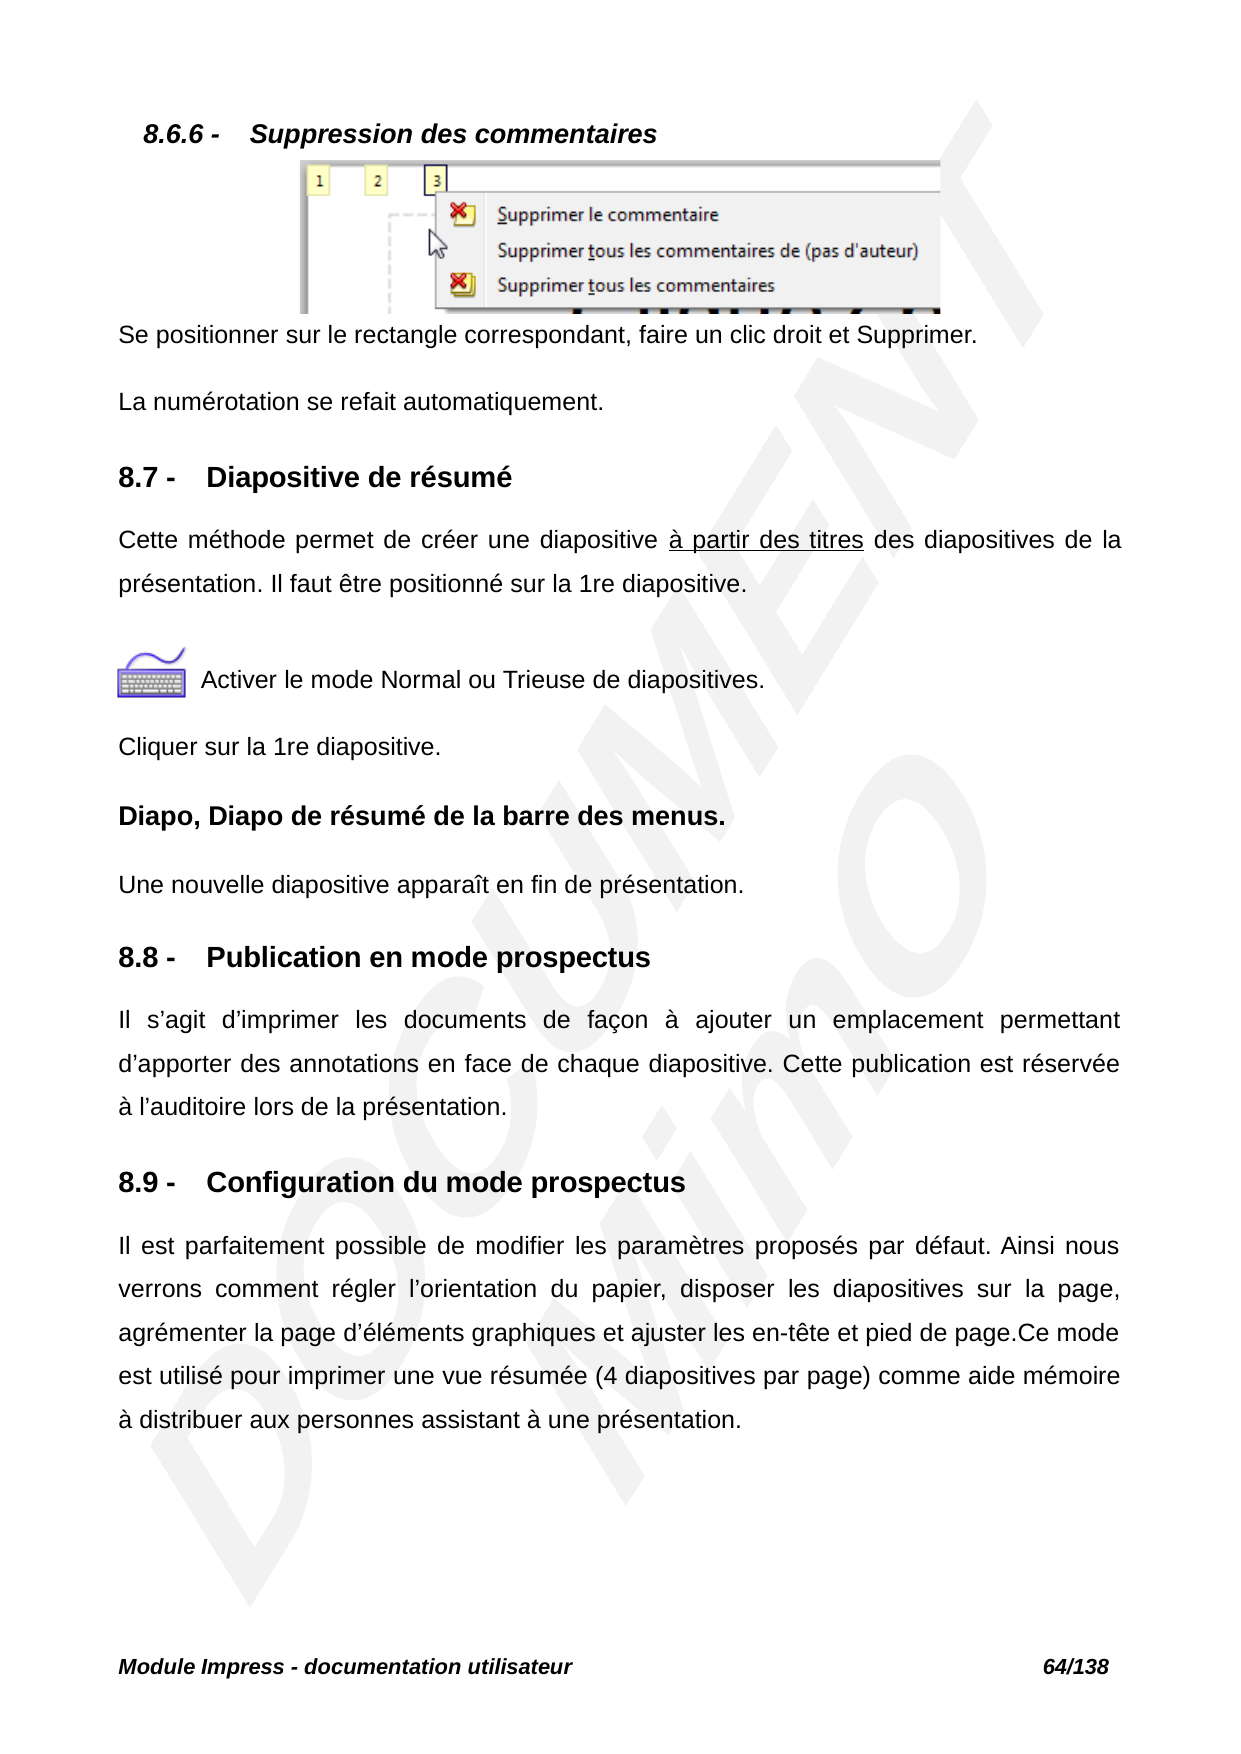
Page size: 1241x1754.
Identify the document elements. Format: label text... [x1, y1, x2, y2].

text Une nouvelle diapositive apparaît en fin de présentation. [118, 869, 1122, 899]
text Diapo, Diapo de résumé de la barre des menus. [118, 799, 1122, 830]
picture [299, 160, 941, 314]
text Il est parfaitement possible de modifier les paramètres proposés par défaut. Ainsi nous verrons comment régler l’orientation du papier, disposer les diapositives sur la page, agrémenter la page d’éléments graphiques et ajuster les en-tête et pied de page.Ce mode est utilisé pour imprimer une vue résumée (4 diapositives par page) comme aide mémoire à distribuer aux personnes assistant à une présentation. [118, 1231, 1122, 1434]
text Cette méthode permet de créer une diapositive à partir des titres des diapositives de la présentation. Il faut être positionné sur la 1re diapositive. [118, 525, 1122, 598]
text Activer le mode Normal ou Trieuse de diapositives. [189, 665, 1122, 694]
subtitle Suppression des commentaires [143, 118, 1122, 149]
text La numérotation se refait automatiquement. [118, 387, 1122, 416]
picture [113, 636, 189, 712]
text Il s’agit d’imprimer les documents de façon à ajouter un emplacement permettant d’apporter des annotations en face de chaque diapositive. Cette publication est réservée à l’auditoire lors de la présentation. [118, 1005, 1122, 1121]
subtitle Publication en mode prospectus [118, 940, 1122, 973]
subtitle Configuration du mode prospectus [118, 1165, 1122, 1199]
subtitle Diapositive de résumé [118, 460, 1122, 493]
text Se positionner sur le rectangle correspondant, faire un clic droit et Supprimer. [118, 319, 1122, 349]
text Cliquer sur la 1re diapositive. [118, 732, 1122, 761]
